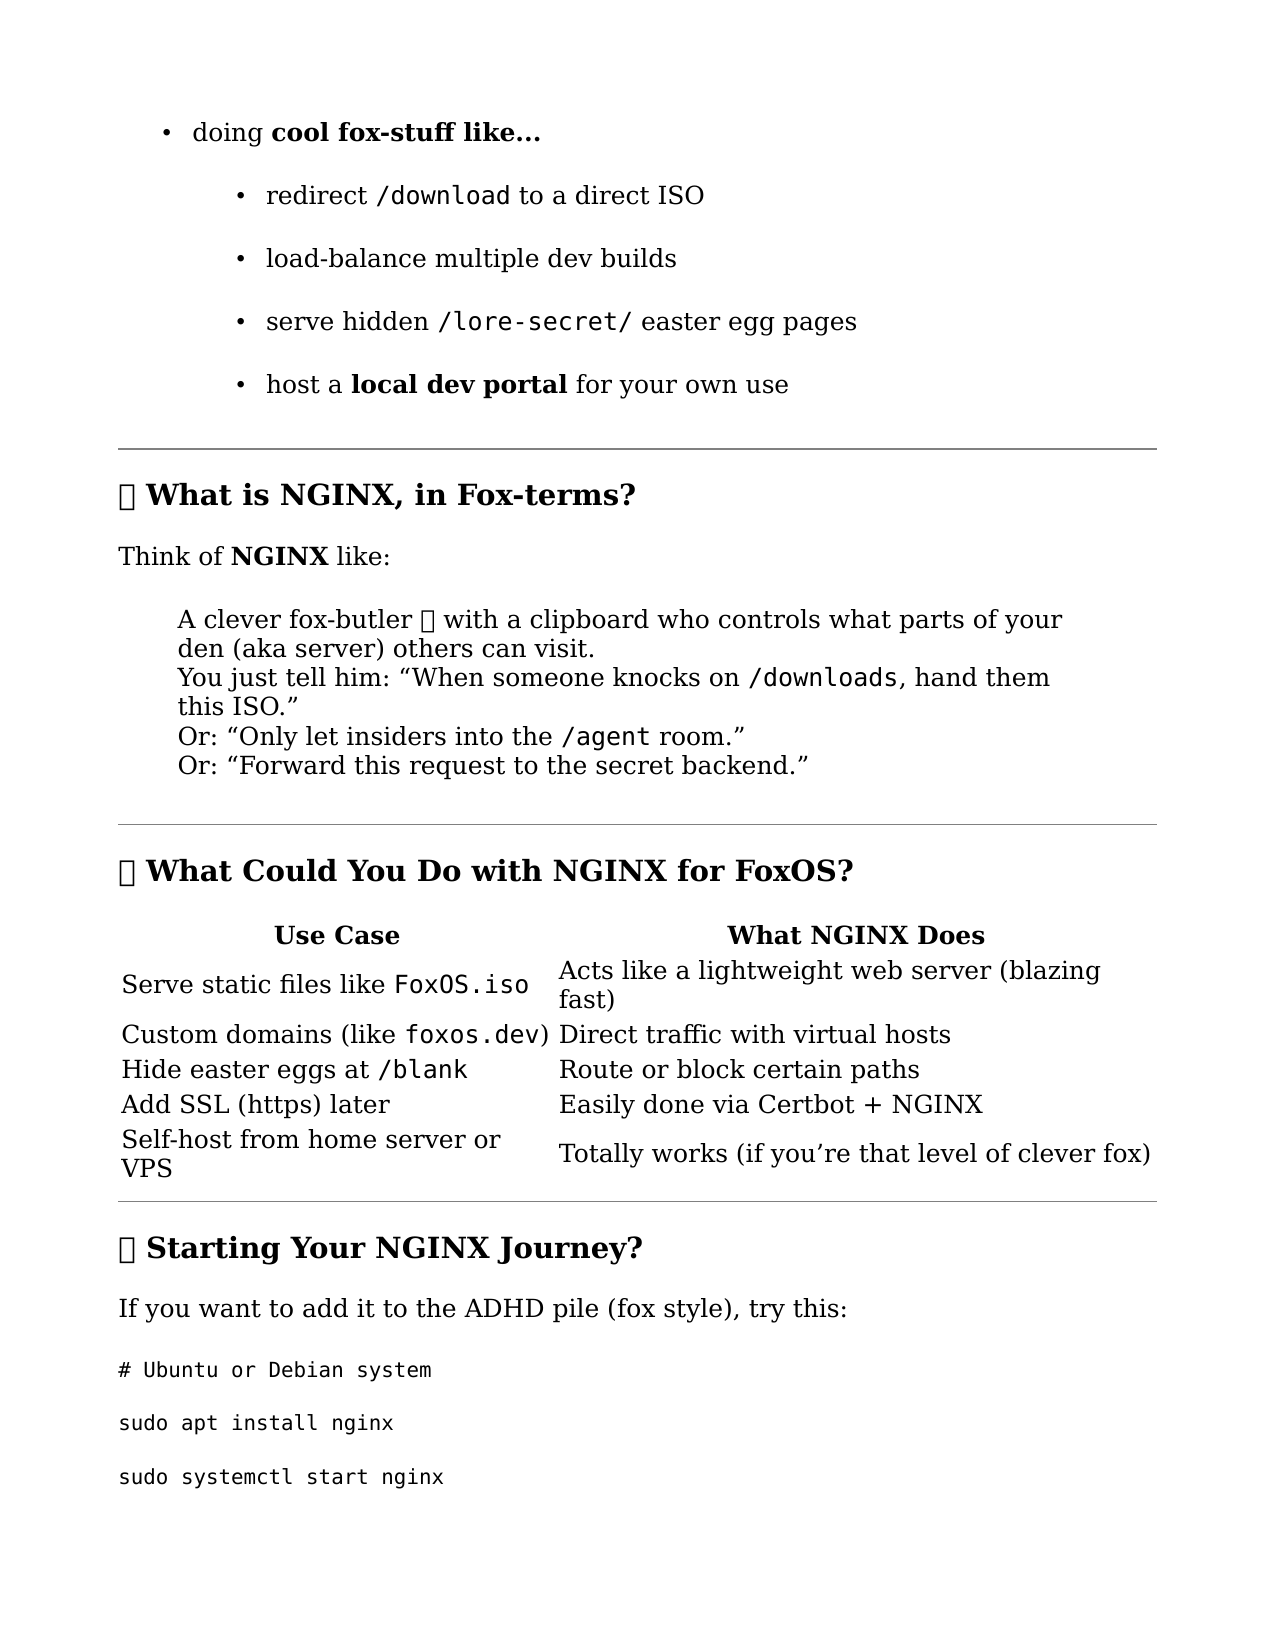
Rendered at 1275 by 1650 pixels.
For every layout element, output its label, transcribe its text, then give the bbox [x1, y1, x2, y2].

table_cell Add SSL (https) later [118, 1087, 556, 1122]
text # Ubuntu or Debian system [118, 1358, 1157, 1382]
table_cell Route or block certain paths [556, 1052, 1157, 1087]
list redirect /download to a direct ISO [236, 181, 1157, 211]
table_header Use Case [118, 918, 556, 953]
table_cell Self-host from home server or VPS [118, 1122, 556, 1186]
subtitle 🔧 What Could You Do with NGINX for FoxOS? [118, 854, 1157, 888]
list load-balance multiple dev builds [236, 244, 1157, 273]
table_cell Serve static files like FoxOS.iso [118, 953, 556, 1017]
text Think of NGINX like: [118, 542, 1157, 571]
text A clever fox-butler 🦊 with a clipboard who controls what parts of your den (aka server) others can visit. You just tell him: “When someone knocks on /downloads, hand them this ISO.” Or: “Only let insiders into the /agent room.” Or: “Forward this request to the secret backend.” [177, 605, 1098, 780]
subtitle 🧠 What is NGINX, in Fox-terms? [118, 478, 1157, 512]
table_cell Custom domains (like foxos.dev) [118, 1017, 556, 1052]
table_cell Acts like a lightweight web server (blazing fast) [556, 953, 1157, 1017]
list host a local dev portal for your own use [236, 370, 1157, 400]
list serve hidden /lore-secret/ easter egg pages [236, 307, 1157, 337]
table_header What NGINX Does [556, 918, 1157, 953]
table_cell Totally works (if you’re that level of clever fox) [556, 1122, 1157, 1186]
text sudo systemctl start nginx [118, 1465, 1157, 1489]
table_cell Easily done via Certbot + NGINX [556, 1087, 1157, 1122]
subtitle 🐾 Starting Your NGINX Journey? [118, 1231, 1157, 1265]
text If you want to add it to the ADHD pile (fox style), try this: [118, 1294, 1157, 1324]
table_cell Hide easter eggs at /blank [118, 1052, 556, 1087]
list doing cool fox-stuff like... [162, 118, 1157, 147]
table_cell Direct traffic with virtual hosts [556, 1017, 1157, 1052]
text sudo apt install nginx [118, 1411, 1157, 1436]
